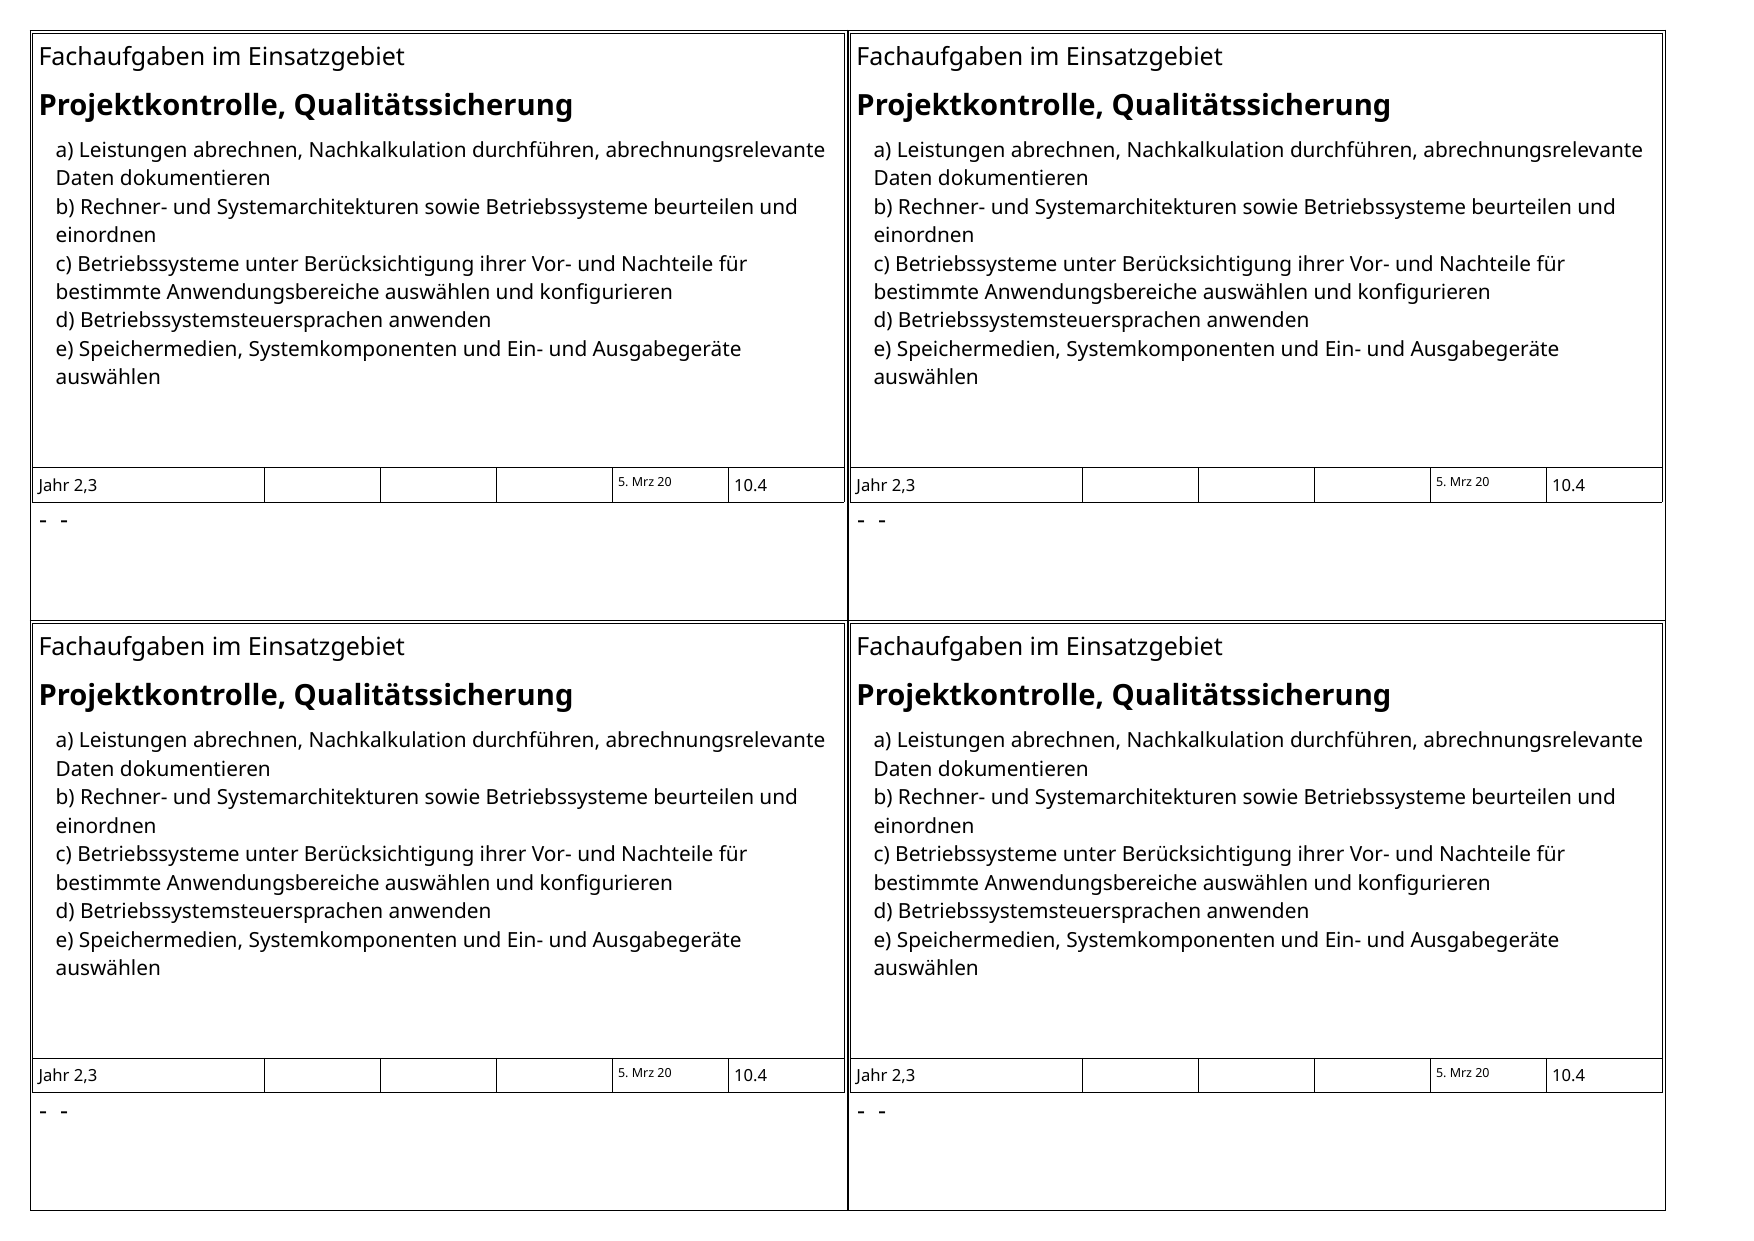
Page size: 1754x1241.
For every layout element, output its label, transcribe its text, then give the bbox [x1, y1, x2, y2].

table_header Fachaufgaben im Einsatzgebiet [33, 34, 844, 78]
table_cell Jahr 2,3 [33, 468, 264, 502]
table_cell [497, 1059, 612, 1092]
table_cell [497, 468, 612, 502]
table_cell [1083, 1059, 1198, 1092]
table_cell a) Leistungen abrechnen, Nachkalkulation durchführen, abrechnungsrelevante Daten dokumentieren b) Rechner- und Systemarchitekturen sowie Betriebssysteme beurteilen und einordnen c) Betriebssysteme unter Berücksichtigung ihrer Vor- und Nachteile für bestimmte Anwendungsbereiche auswählen und konfigurieren d) Betriebssystemsteuersprachen anwenden e) Speichermedien, Systemkomponenten und Ein- und Ausgabegeräte auswählen [868, 720, 1662, 1058]
table_cell Projektkontrolle, Qualitätssicherung [851, 78, 1662, 129]
table_cell a) Leistungen abrechnen, Nachkalkulation durchführen, abrechnungsrelevante Daten dokumentieren b) Rechner- und Systemarchitekturen sowie Betriebssysteme beurteilen und einordnen c) Betriebssysteme unter Berücksichtigung ihrer Vor- und Nachteile für bestimmte Anwendungsbereiche auswählen und konfigurieren d) Betriebssystemsteuersprachen anwenden e) Speichermedien, Systemkomponenten und Ein- und Ausgabegeräte auswählen [868, 129, 1662, 467]
table_cell [1315, 468, 1430, 502]
table_cell [33, 129, 49, 467]
table_cell a) Leistungen abrechnen, Nachkalkulation durchführen, abrechnungsrelevante Daten dokumentieren b) Rechner- und Systemarchitekturen sowie Betriebssysteme beurteilen und einordnen c) Betriebssysteme unter Berücksichtigung ihrer Vor- und Nachteile für bestimmte Anwendungsbereiche auswählen und konfigurieren d) Betriebssystemsteuersprachen anwenden e) Speichermedien, Systemkomponenten und Ein- und Ausgabegeräte auswählen [50, 129, 844, 467]
table_cell 10.4 [1547, 1059, 1662, 1092]
table_cell [33, 720, 49, 1058]
table_cell [1199, 468, 1314, 502]
table_cell Jahr 2,3 [33, 1059, 264, 1092]
table_cell [265, 468, 380, 502]
text - - [850, 503, 1662, 536]
table_cell 5. Mrz 20 [1431, 1059, 1546, 1092]
table_header Fachaufgaben im Einsatzgebiet [851, 624, 1662, 669]
table_header Fachaufgaben im Einsatzgebiet [33, 624, 844, 669]
table_cell 10.4 [1547, 468, 1662, 502]
table_cell [851, 720, 867, 1058]
table_cell Projektkontrolle, Qualitätssicherung [33, 669, 844, 720]
table_cell Projektkontrolle, Qualitätssicherung [33, 78, 844, 129]
table_cell [265, 1059, 380, 1092]
table_cell 5. Mrz 20 [1431, 468, 1546, 502]
table_cell a) Leistungen abrechnen, Nachkalkulation durchführen, abrechnungsrelevante Daten dokumentieren b) Rechner- und Systemarchitekturen sowie Betriebssysteme beurteilen und einordnen c) Betriebssysteme unter Berücksichtigung ihrer Vor- und Nachteile für bestimmte Anwendungsbereiche auswählen und konfigurieren d) Betriebssystemsteuersprachen anwenden e) Speichermedien, Systemkomponenten und Ein- und Ausgabegeräte auswählen [50, 720, 844, 1058]
table_cell Projektkontrolle, Qualitätssicherung [851, 669, 1662, 720]
table_cell 5. Mrz 20 [613, 1059, 728, 1092]
table_cell Jahr 2,3 [851, 1059, 1082, 1092]
table_cell Jahr 2,3 [851, 468, 1082, 502]
table_header Fachaufgaben im Einsatzgebiet [851, 34, 1662, 78]
table_cell [381, 468, 496, 502]
table_cell 5. Mrz 20 [613, 468, 728, 502]
table_cell [1199, 1059, 1314, 1092]
table_cell [381, 1059, 496, 1092]
table_cell 10.4 [729, 1059, 844, 1092]
text - - [32, 503, 844, 536]
table_cell 10.4 [729, 468, 844, 502]
text - - [32, 1093, 844, 1126]
table_cell [1083, 468, 1198, 502]
table_cell [851, 129, 867, 467]
table_cell [1315, 1059, 1430, 1092]
text - - [850, 1093, 1662, 1126]
